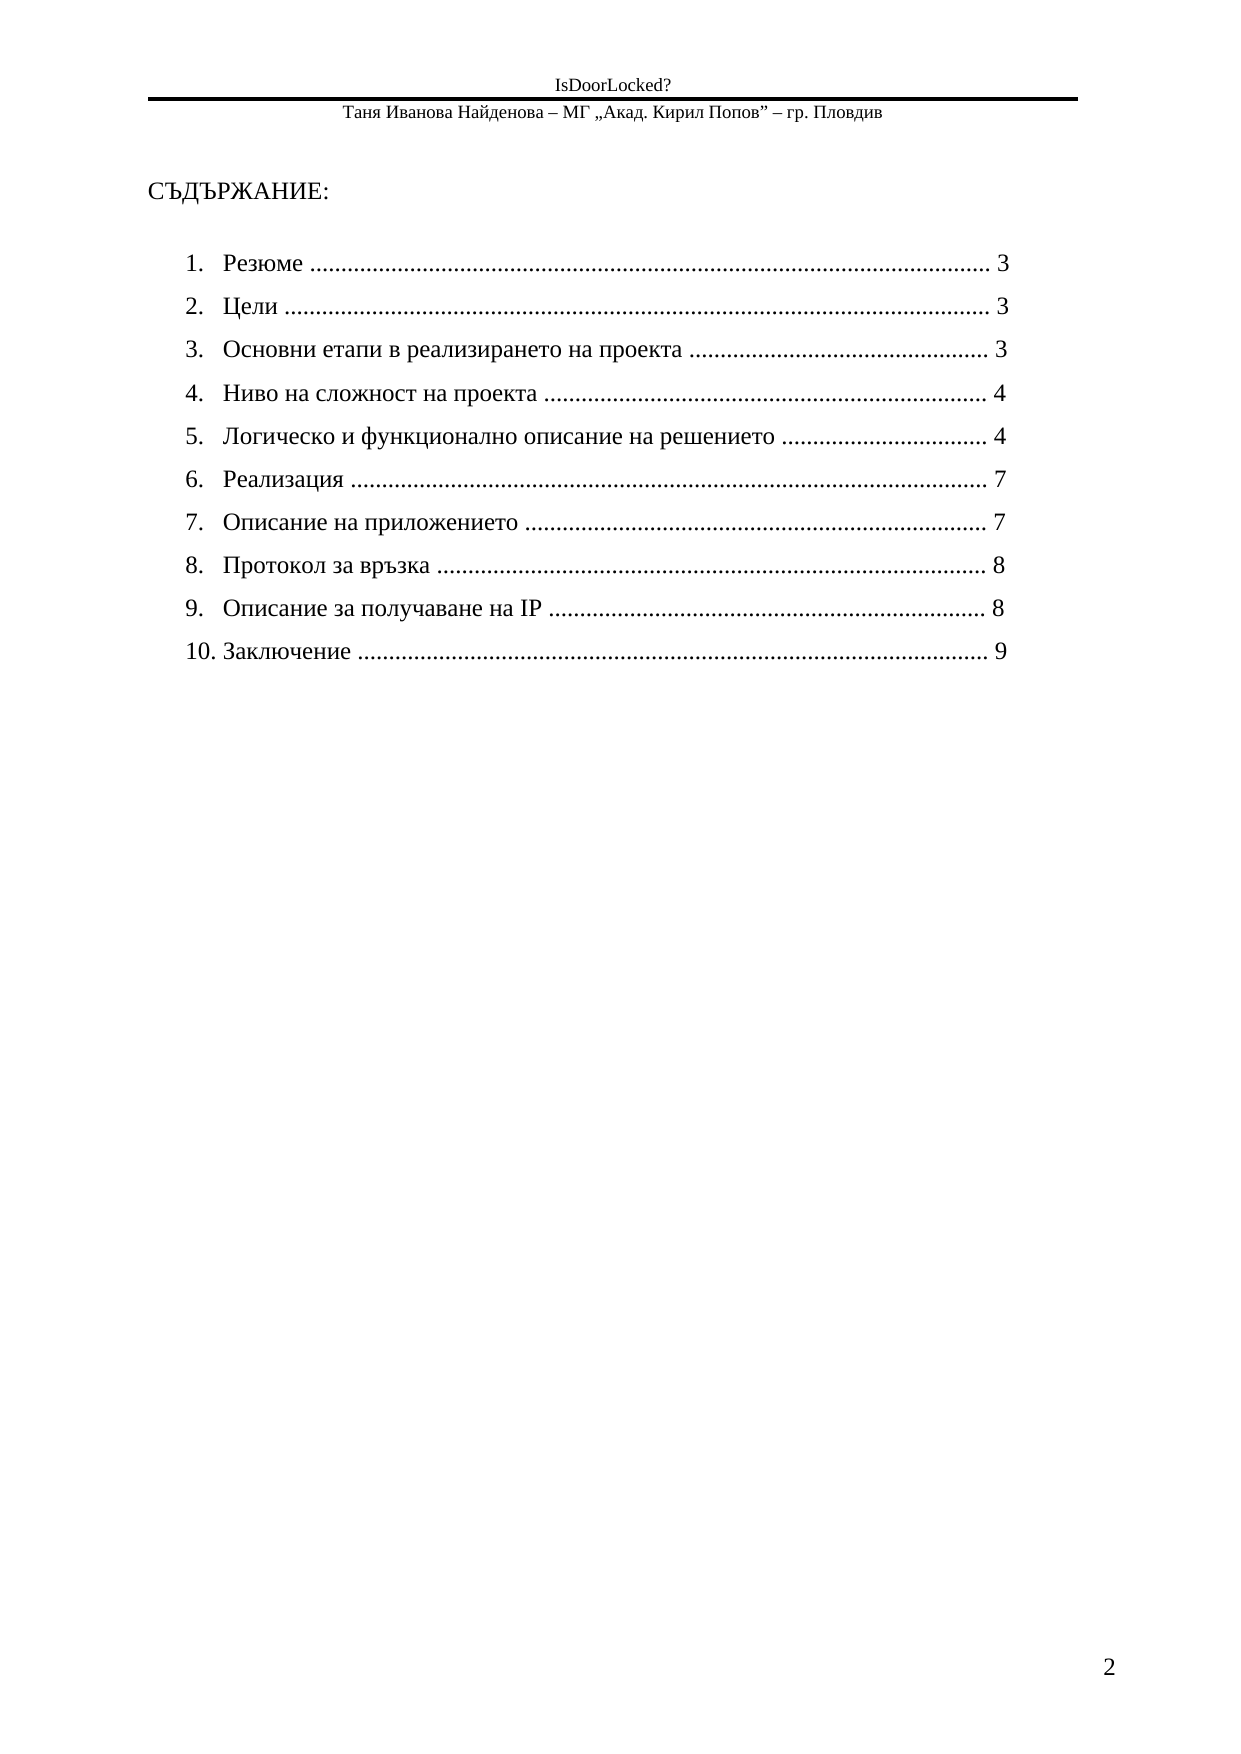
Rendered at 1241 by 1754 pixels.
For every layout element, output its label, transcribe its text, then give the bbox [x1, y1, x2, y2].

list Протокол за връзка ........................................................................................ 8 [185, 550, 1116, 579]
list Цели ................................................................................................................. 3 [185, 291, 1116, 320]
list Ниво на сложност на проекта ....................................................................... 4 [185, 378, 1116, 406]
list Заключение ..................................................................................................... 9 [185, 636, 1116, 665]
list Описание на приложението .......................................................................... 7 [185, 507, 1116, 536]
list Логическо и функционално описание на решението ................................. 4 [185, 421, 1116, 449]
list Резюме ............................................................................................................. 3 [185, 248, 1116, 277]
list Основни етапи в реализирането на проекта ................................................ 3 [185, 334, 1116, 363]
list Описание за получаване на IP ...................................................................... 8 [185, 593, 1116, 622]
text СЪДЪРЖАНИЕ: [148, 176, 1116, 205]
list Реализация ...................................................................................................... 7 [185, 464, 1116, 493]
